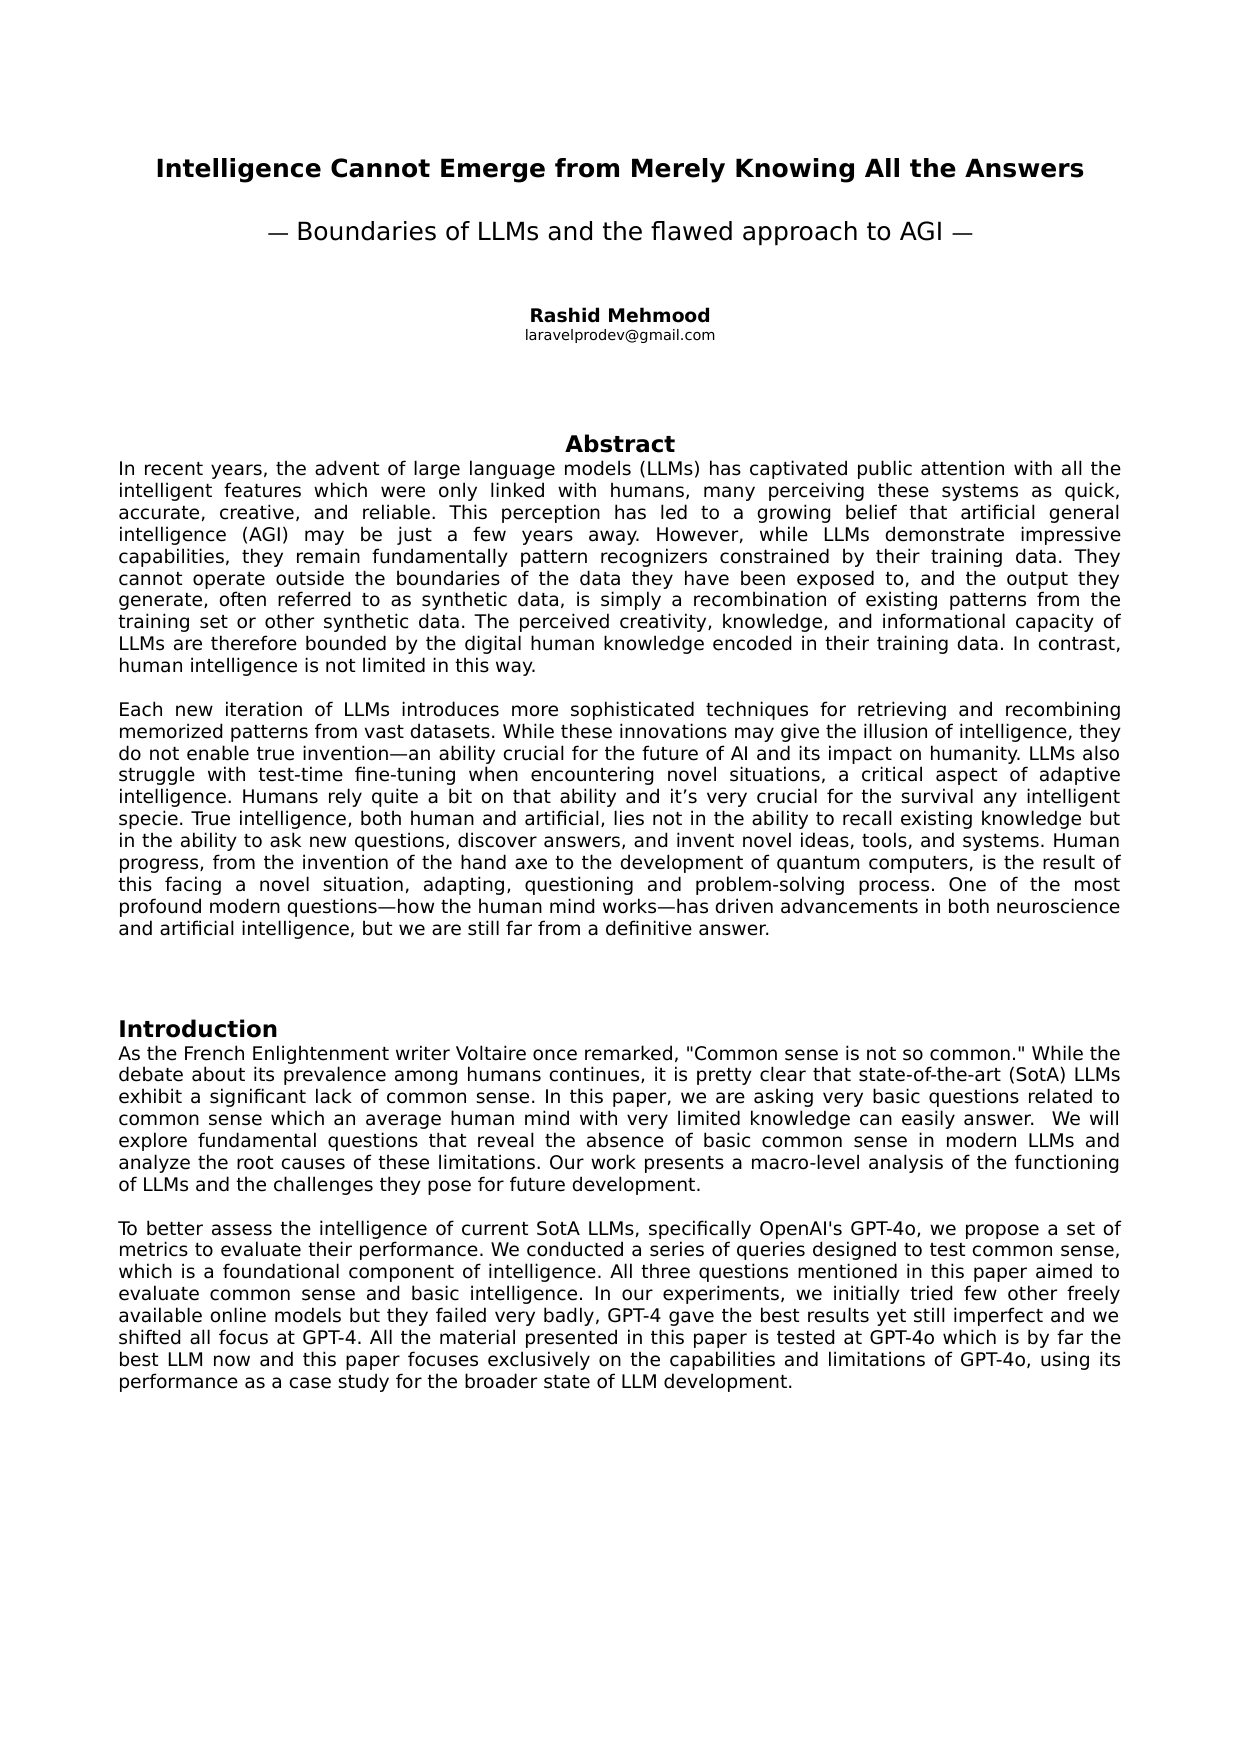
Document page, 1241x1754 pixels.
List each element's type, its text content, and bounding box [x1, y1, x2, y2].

text Each new iteration of LLMs introduces more sophisticated techniques for retrieving and recombining memorized patterns from vast datasets. While these innovations may give the illusion of intelligence, they do not enable true invention—an ability crucial for the future of AI and its impact on humanity. LLMs also struggle with test-time fine-tuning when encountering novel situations, a critical aspect of adaptive intelligence. Humans rely quite a bit on that ability and it’s very crucial for the survival any intelligent specie. True intelligence, both human and artificial, lies not in the ability to recall existing knowledge but in the ability to ask new questions, discover answers, and invent novel ideas, tools, and systems. Human progress, from the invention of the hand axe to the development of quantum computers, is the result of this facing a novel situation, adapting, questioning and problem-solving process. One of the most profound modern questions—how the human mind works—has driven advancements in both neuroscience and artificial intelligence, but we are still far from a definitive answer. [118, 699, 1122, 939]
text Abstract [118, 431, 1122, 458]
text Rashid Mehmood [118, 305, 1122, 327]
text laravelprodev@gmail.com [118, 327, 1122, 344]
text Intelligence Cannot Emerge from Merely Knowing All the Answers [118, 154, 1122, 184]
text — Boundaries of LLMs and the flawed approach to AGI — [118, 218, 1122, 247]
text As the French Enlightenment writer Voltaire once remarked, "Common sense is not so common." While the debate about its prevalence among humans continues, it is pretty clear that state-of-the-art (SotA) LLMs exhibit a significant lack of common sense. In this paper, we are asking very basic questions related to common sense which an average human mind with very limited knowledge can easily answer. We will explore fundamental questions that reveal the absence of basic common sense in modern LLMs and analyze the root causes of these limitations. Our work presents a macro-level analysis of the functioning of LLMs and the challenges they pose for future development. [118, 1043, 1122, 1196]
text In recent years, the advent of large language models (LLMs) has captivated public attention with all the intelligent features which were only linked with humans, many perceiving these systems as quick, accurate, creative, and reliable. This perception has led to a growing belief that artificial general intelligence (AGI) may be just a few years away. However, while LLMs demonstrate impressive capabilities, they remain fundamentally pattern recognizers constrained by their training data. They cannot operate outside the boundaries of the data they have been exposed to, and the output they generate, often referred to as synthetic data, is simply a recombination of existing patterns from the training set or other synthetic data. The perceived creativity, knowledge, and informational capacity of LLMs are therefore bounded by the digital human knowledge encoded in their training data. In contrast, human intelligence is not limited in this way. [118, 458, 1122, 677]
text To better assess the intelligence of current SotA LLMs, specifically OpenAI's GPT-4o, we propose a set of metrics to evaluate their performance. We conducted a series of queries designed to test common sense, which is a foundational component of intelligence. All three questions mentioned in this paper aimed to evaluate common sense and basic intelligence. In our experiments, we initially tried few other freely available online models but they failed very badly, GPT-4 gave the best results yet still imperfect and we shifted all focus at GPT-4. All the material presented in this paper is tested at GPT-4o which is by far the best LLM now and this paper focuses exclusively on the capabilities and limitations of GPT-4o, using its performance as a case study for the broader state of LLM development. [118, 1218, 1122, 1393]
text Introduction [118, 1016, 1122, 1043]
